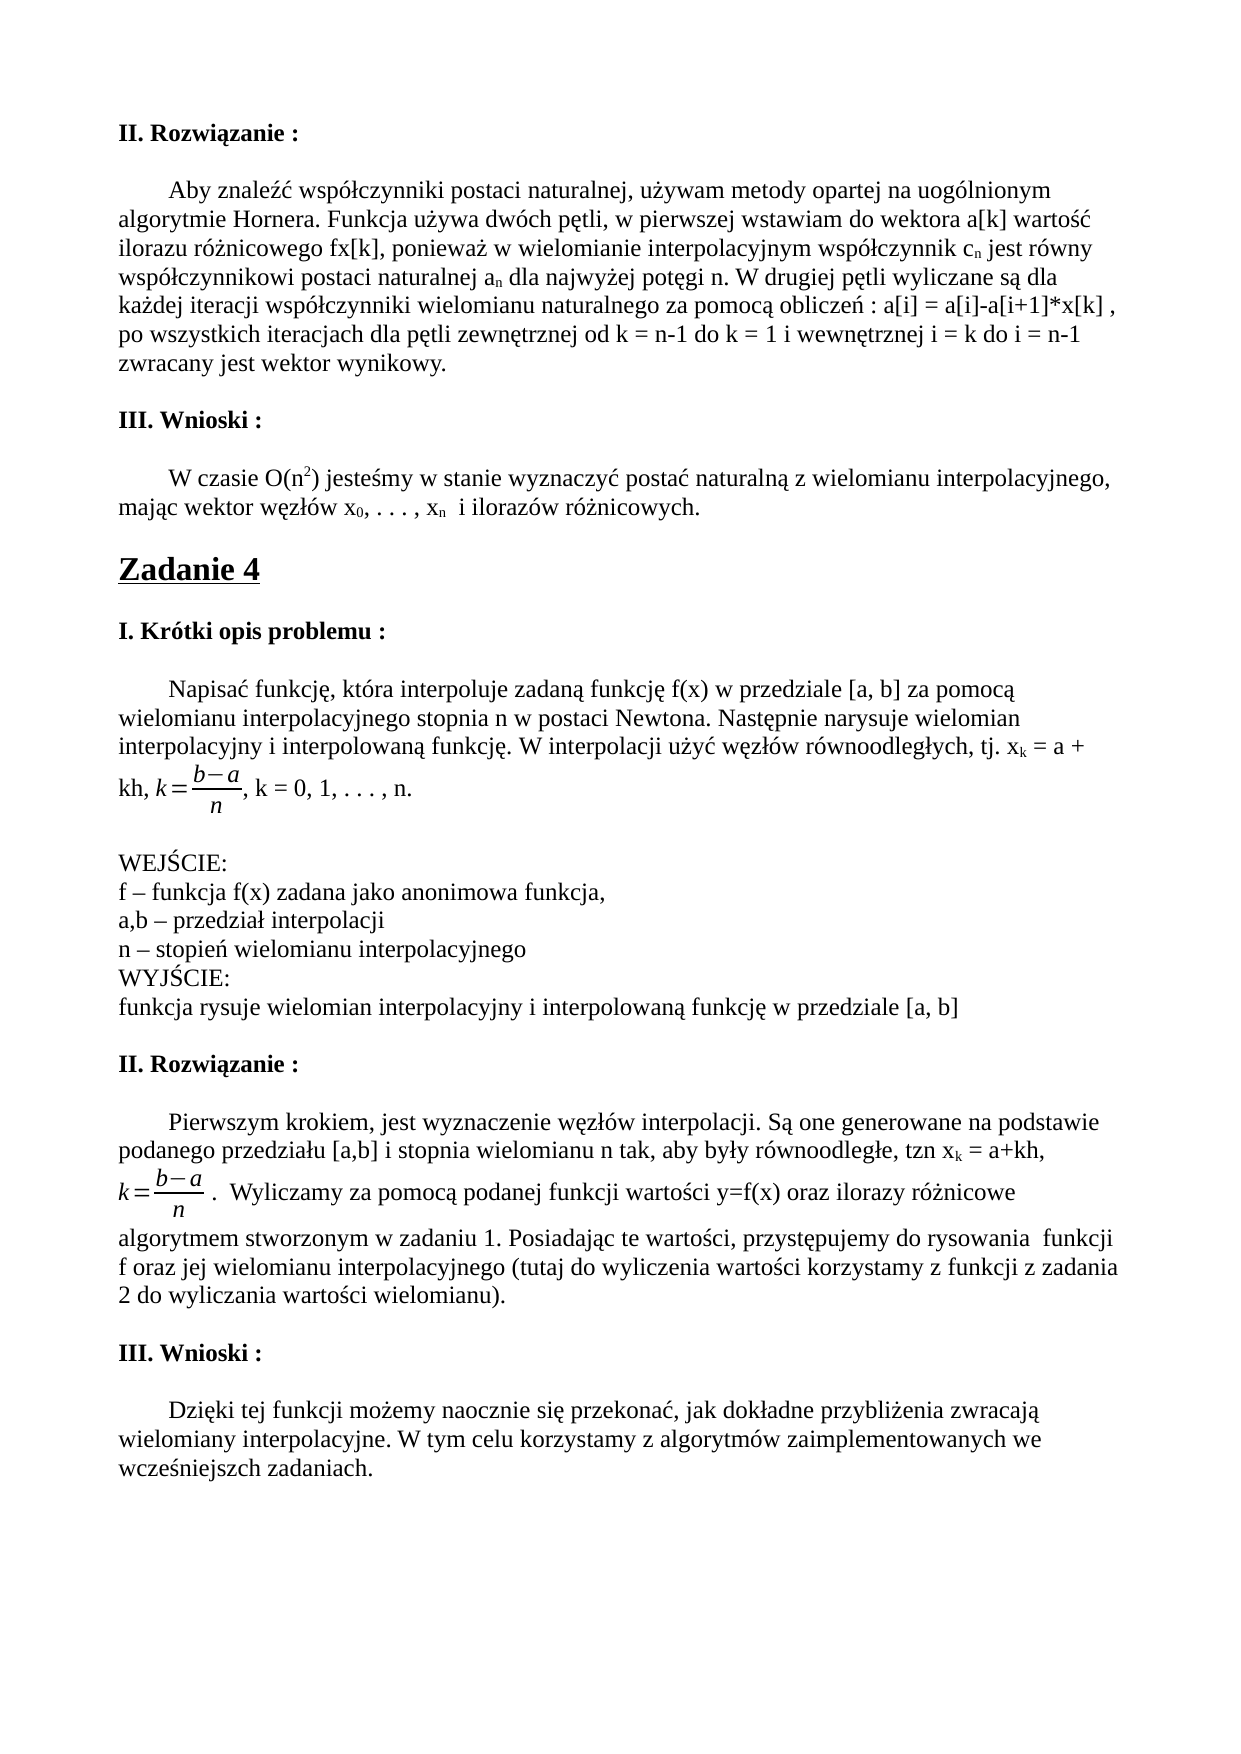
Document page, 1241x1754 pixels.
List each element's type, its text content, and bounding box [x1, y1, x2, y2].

text Napisać funkcję, która interpoluje zadaną funkcję f(x) w przedziale [a, b] za pomocą wielomianu interpolacyjnego stopnia n w postaci Newtona. Następnie narysuje wielomian interpolacyjny i interpolowaną funkcję. W interpolacji użyć węzłów równoodległych, tj. xk = a + kh, , k = 0, 1, . . . , n. [118, 674, 1122, 819]
text II. Rozwiązanie : [118, 118, 1122, 147]
text Pierwszym krokiem, jest wyznaczenie węzłów interpolacji. Są one generowane na podstawie podanego przedziału [a,b] i stopnia wielomianu n tak, aby były równoodległe, tzn xk = a+kh, . Wyliczamy za pomocą podanej funkcji wartości y=f(x) oraz ilorazy różnicowe algorytmem stworzonym w zadaniu 1. Posiadając te wartości, przystępujemy do rysowania funkcji f oraz jej wielomianu interpolacyjnego (tutaj do wyliczenia wartości korzystamy z funkcji z zadania 2 do wyliczania wartości wielomianu). [118, 1107, 1122, 1309]
text III. Wnioski : [118, 406, 1122, 434]
text Dzięki tej funkcji możemy naocznie się przekonać, jak dokładne przybliżenia zwracają wielomiany interpolacyjne. W tym celu korzystamy z algorytmów zaimplementowanych we wcześniejszch zadaniach. [118, 1396, 1122, 1482]
text Aby znaleźć współczynniki postaci naturalnej, używam metody opartej na uogólnionym algorytmie Hornera. Funkcja używa dwóch pętli, w pierwszej wstawiam do wektora a[k] wartość ilorazu różnicowego fx[k], ponieważ w wielomianie interpolacyjnym współczynnik cn jest równy współczynnikowi postaci naturalnej an dla najwyżej potęgi n. W drugiej pętli wyliczane są dla każdej iteracji współczynniki wielomianu naturalnego za pomocą obliczeń : a[i] = a[i]-a[i+1]*x[k] , po wszystkich iteracjach dla pętli zewnętrznej od k = n-1 do k = 1 i wewnętrznej i = k do i = n-1 zwracany jest wektor wynikowy. [118, 176, 1122, 377]
text II. Rozwiązanie : [118, 1049, 1122, 1078]
text n – stopień wielomianu interpolacyjnego [118, 934, 1122, 963]
text WYJŚCIE: [118, 963, 1122, 992]
text a,b – przedział interpolacji [118, 905, 1122, 934]
text f – funkcja f(x) zadana jako anonimowa funkcja, [118, 877, 1122, 905]
text III. Wnioski : [118, 1338, 1122, 1367]
text funkcja rysuje wielomian interpolacyjny i interpolowaną funkcję w przedziale [a, b] [118, 992, 1122, 1020]
text W czasie O(n2) jesteśmy w stanie wyznaczyć postać naturalną z wielomianu interpolacyjnego, mając wektor węzłów x0, . . . , xn i ilorazów różnicowych. [118, 463, 1122, 521]
text I. Krótki opis problemu : [118, 616, 1122, 645]
text Zadanie 4 [118, 549, 1122, 588]
text WEJŚCIE: [118, 848, 1122, 877]
